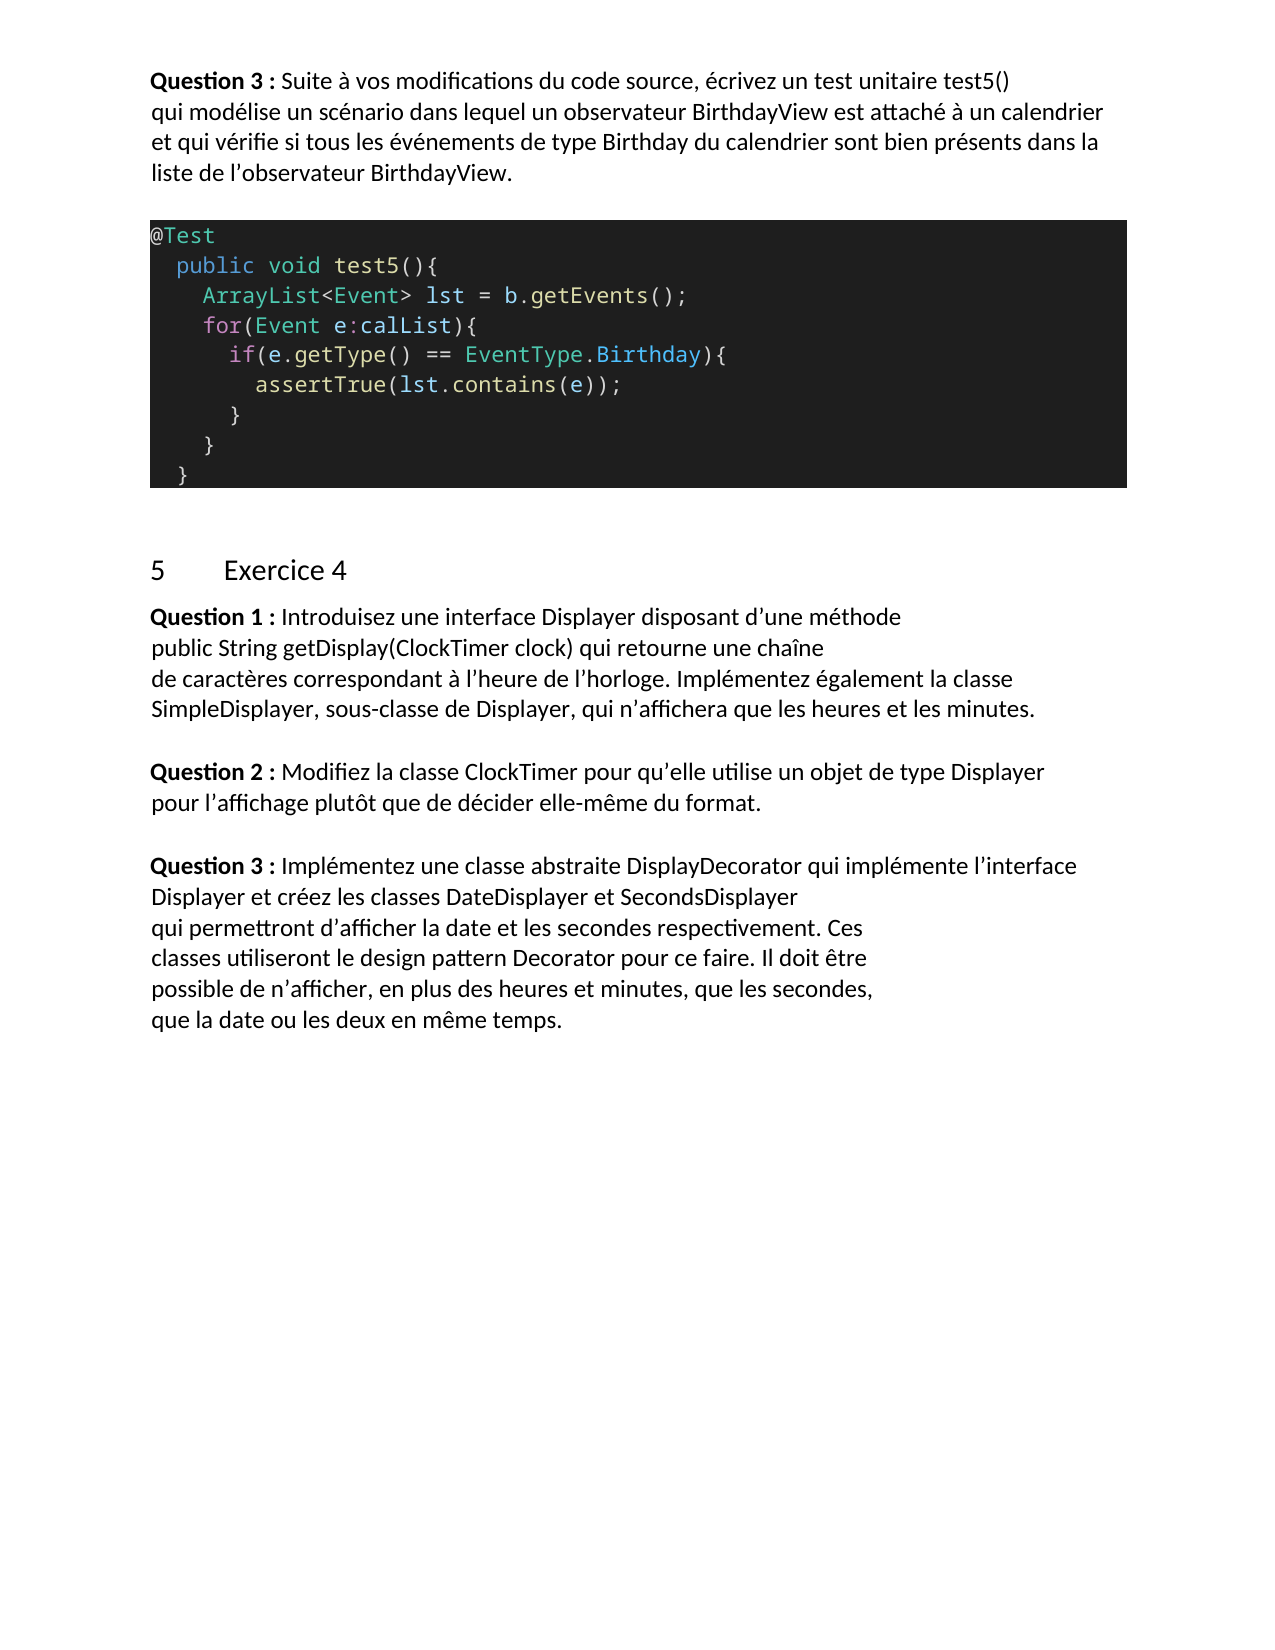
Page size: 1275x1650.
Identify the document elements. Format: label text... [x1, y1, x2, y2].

text Question 3 : Suite à vos modifications du code source, écrivez un test unitaire test5() qui modélise un scénario dans lequel un observateur BirthdayView est attaché à un calendrier et qui vérifie si tous les événements de type Birthday du calendrier sont bien présents dans la liste de l’observateur BirthdayView. [150, 65, 1127, 188]
text } [150, 399, 1127, 429]
text @Test [150, 220, 1127, 250]
text for(Event e:calList){ [150, 309, 1127, 339]
text Question 1 : Introduisez une interface Displayer disposant d’une méthode public String getDisplay(ClockTimer clock) qui retourne une chaîne de caractères correspondant à l’heure de l’horloge. Implémentez également la classe SimpleDisplayer, sous-classe de Displayer, qui n’affichera que les heures et les minutes. [150, 601, 1127, 724]
text assertTrue(lst.contains(e)); [150, 369, 1127, 399]
text if(e.getType() == EventType.Birthday){ [150, 339, 1127, 369]
text ArrayList<Event> lst = b.getEvents(); [150, 280, 1127, 309]
subtitle Exercice 4 [150, 551, 1127, 588]
text Question 3 : Implémentez une classe abstraite DisplayDecorator qui implémente l’interface Displayer et créez les classes DateDisplayer et SecondsDisplayer qui permettront d’afficher la date et les secondes respectivement. Ces classes utiliseront le design pattern Decorator pour ce faire. Il doit être possible de n’afficher, en plus des heures et minutes, que les secondes, que la date ou les deux en même temps. [150, 850, 1127, 1034]
text } [150, 429, 1127, 458]
text public void test5(){ [150, 250, 1127, 280]
text Question 2 : Modifiez la classe ClockTimer pour qu’elle utilise un objet de type Displayer pour l’affichage plutôt que de décider elle-même du format. [150, 756, 1127, 818]
text } [150, 458, 1127, 488]
